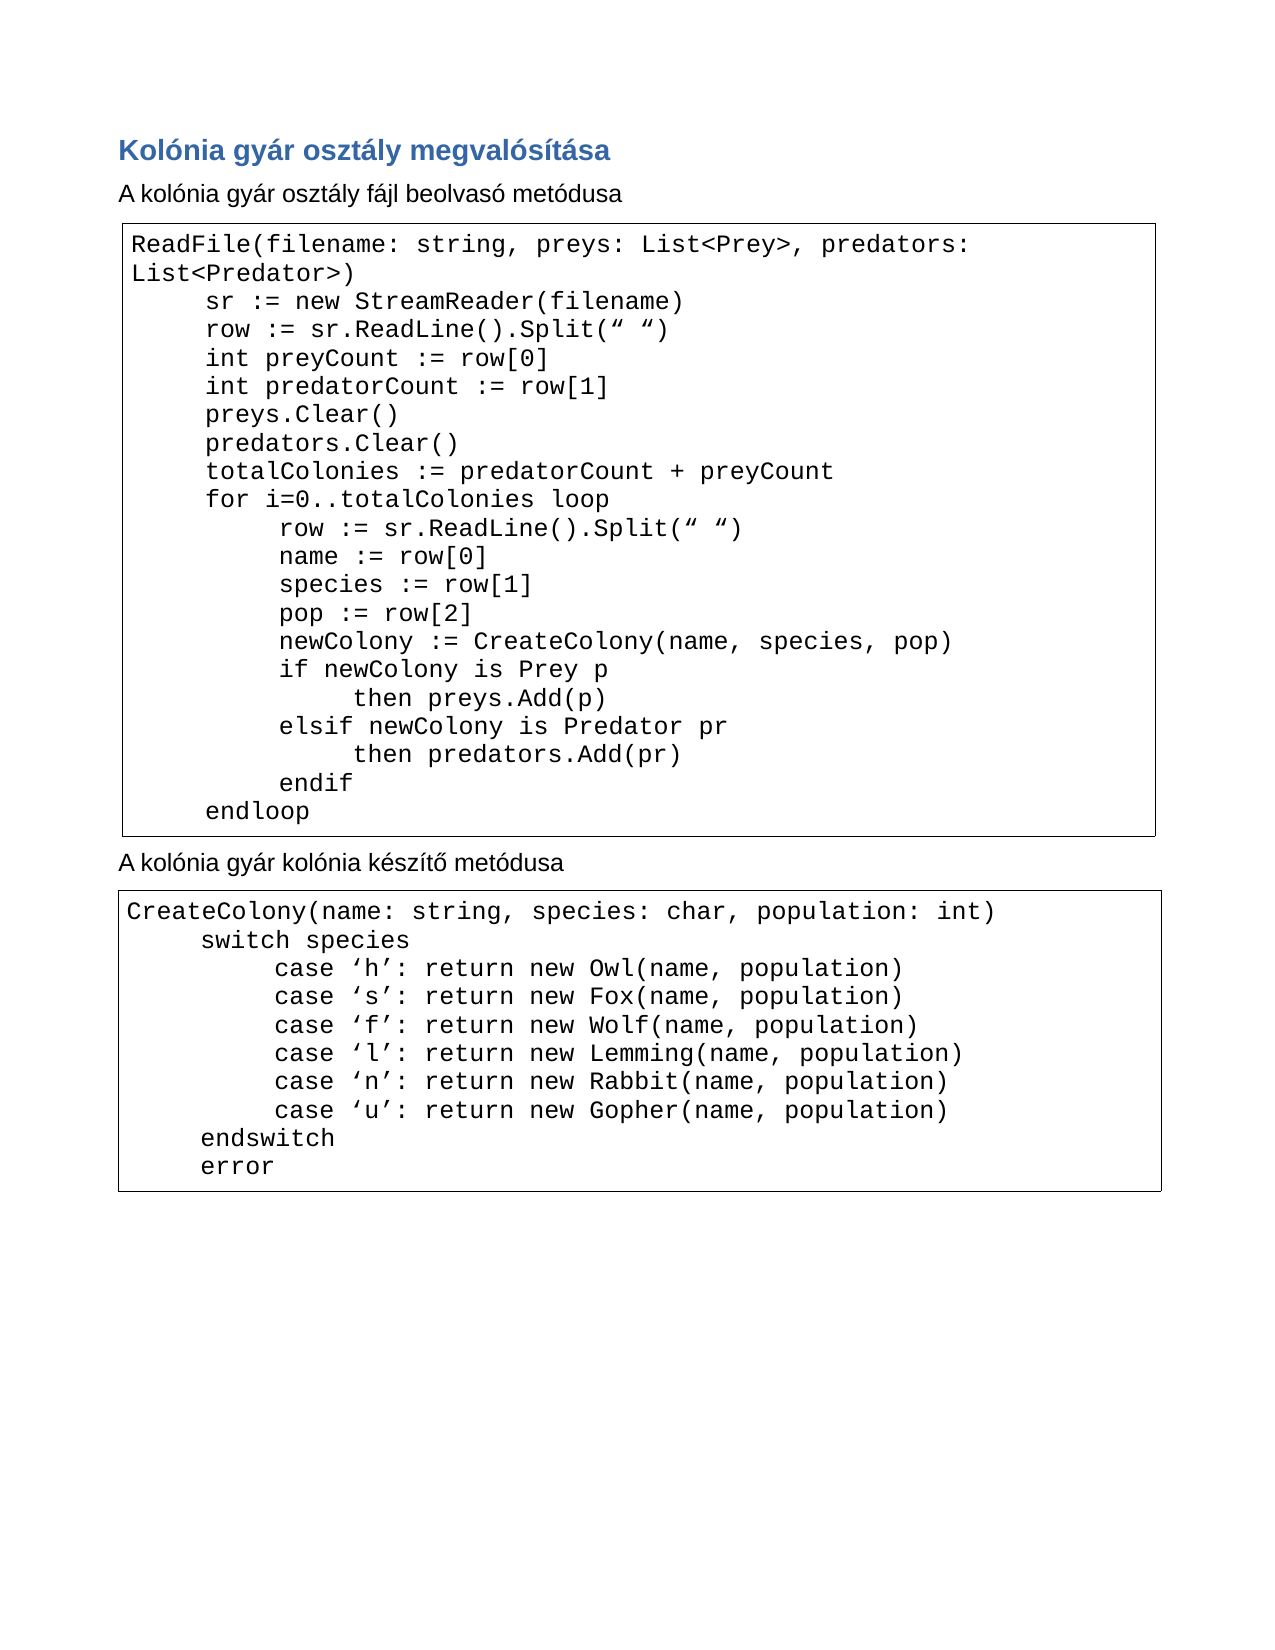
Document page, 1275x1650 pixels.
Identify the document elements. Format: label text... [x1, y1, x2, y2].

text ReadFile(filename: string, preys: List<Prey>, predators: List<Predator>) [131, 232, 1146, 288]
text row := sr.ReadLine().Split(“ “) [131, 317, 1146, 345]
text error [126, 1154, 1152, 1182]
text then preys.Add(p) [131, 685, 1146, 713]
text case ‘u’: return new Gopher(name, population) [126, 1097, 1152, 1126]
text A kolónia gyár kolónia készítő metódusa [118, 207, 1157, 876]
text row := sr.ReadLine().Split(“ “) [131, 515, 1146, 543]
text endswitch [126, 1126, 1152, 1154]
text case ‘h’: return new Owl(name, population) [126, 956, 1152, 984]
text newColony := CreateColony(name, species, pop) [131, 628, 1146, 657]
text totalColonies := predatorCount + preyCount [131, 458, 1146, 487]
text switch species [126, 927, 1152, 956]
text sr := new StreamReader(filename) [131, 288, 1146, 317]
text then predators.Add(pr) [131, 742, 1146, 770]
text endif [131, 770, 1146, 798]
text endloop [131, 798, 1146, 827]
text int predatorCount := row[1] [131, 373, 1146, 402]
text case ‘s’: return new Fox(name, population) [126, 984, 1152, 1012]
text case ‘l’: return new Lemming(name, population) [126, 1041, 1152, 1069]
text int preyCount := row[0] [131, 345, 1146, 373]
text predators.Clear() [131, 430, 1146, 458]
text case ‘f’: return new Wolf(name, population) [126, 1012, 1152, 1041]
text elsif newColony is Predator pr [131, 713, 1146, 742]
text A kolónia gyár osztály fájl beolvasó metódusa [118, 179, 1157, 207]
text name := row[0] [131, 543, 1146, 572]
text case ‘n’: return new Rabbit(name, population) [126, 1069, 1152, 1097]
text species := row[1] [131, 572, 1146, 600]
text for i=0..totalColonies loop [131, 487, 1146, 515]
subtitle Kolónia gyár osztály megvalósítása [118, 133, 1157, 166]
text preys.Clear() [131, 402, 1146, 430]
text pop := row[2] [131, 600, 1146, 628]
text if newColony is Prey p [131, 657, 1146, 685]
text CreateColony(name: string, species: char, population: int) [126, 899, 1152, 927]
